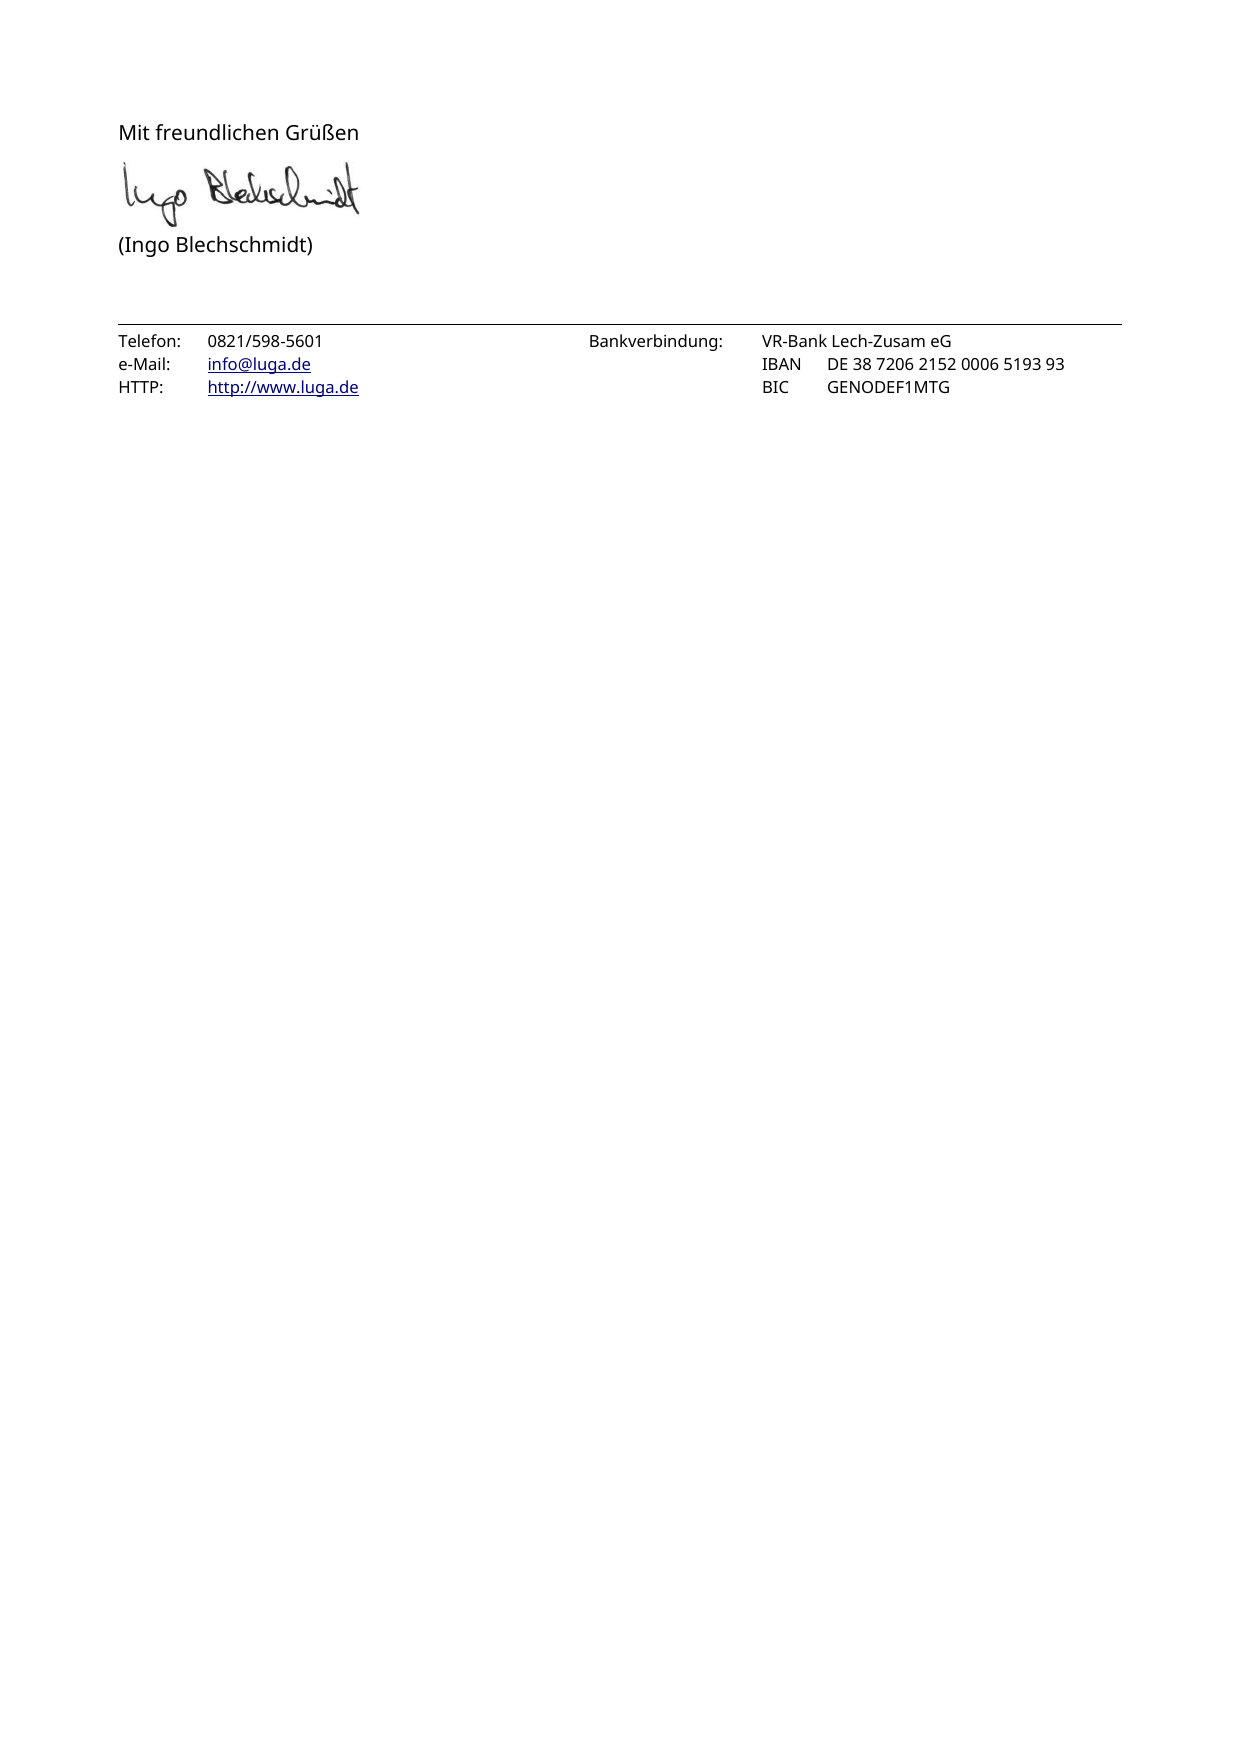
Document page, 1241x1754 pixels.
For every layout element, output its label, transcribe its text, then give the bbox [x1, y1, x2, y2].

text Telefon: 0821/598-5601 Bankverbindung: VR-Bank Lech-Zusam eG [118, 330, 1122, 353]
text HTTP: http://www.luga.de BIC GENODEF1MTG [118, 376, 1122, 398]
picture [119, 159, 362, 230]
text Mit freundlichen Grüßen [118, 118, 1122, 147]
text e-Mail: info@luga.de IBAN DE 38 7206 2152 0006 5193 93 [118, 353, 1122, 376]
text (Ingo Blechschmidt) [118, 147, 1122, 258]
